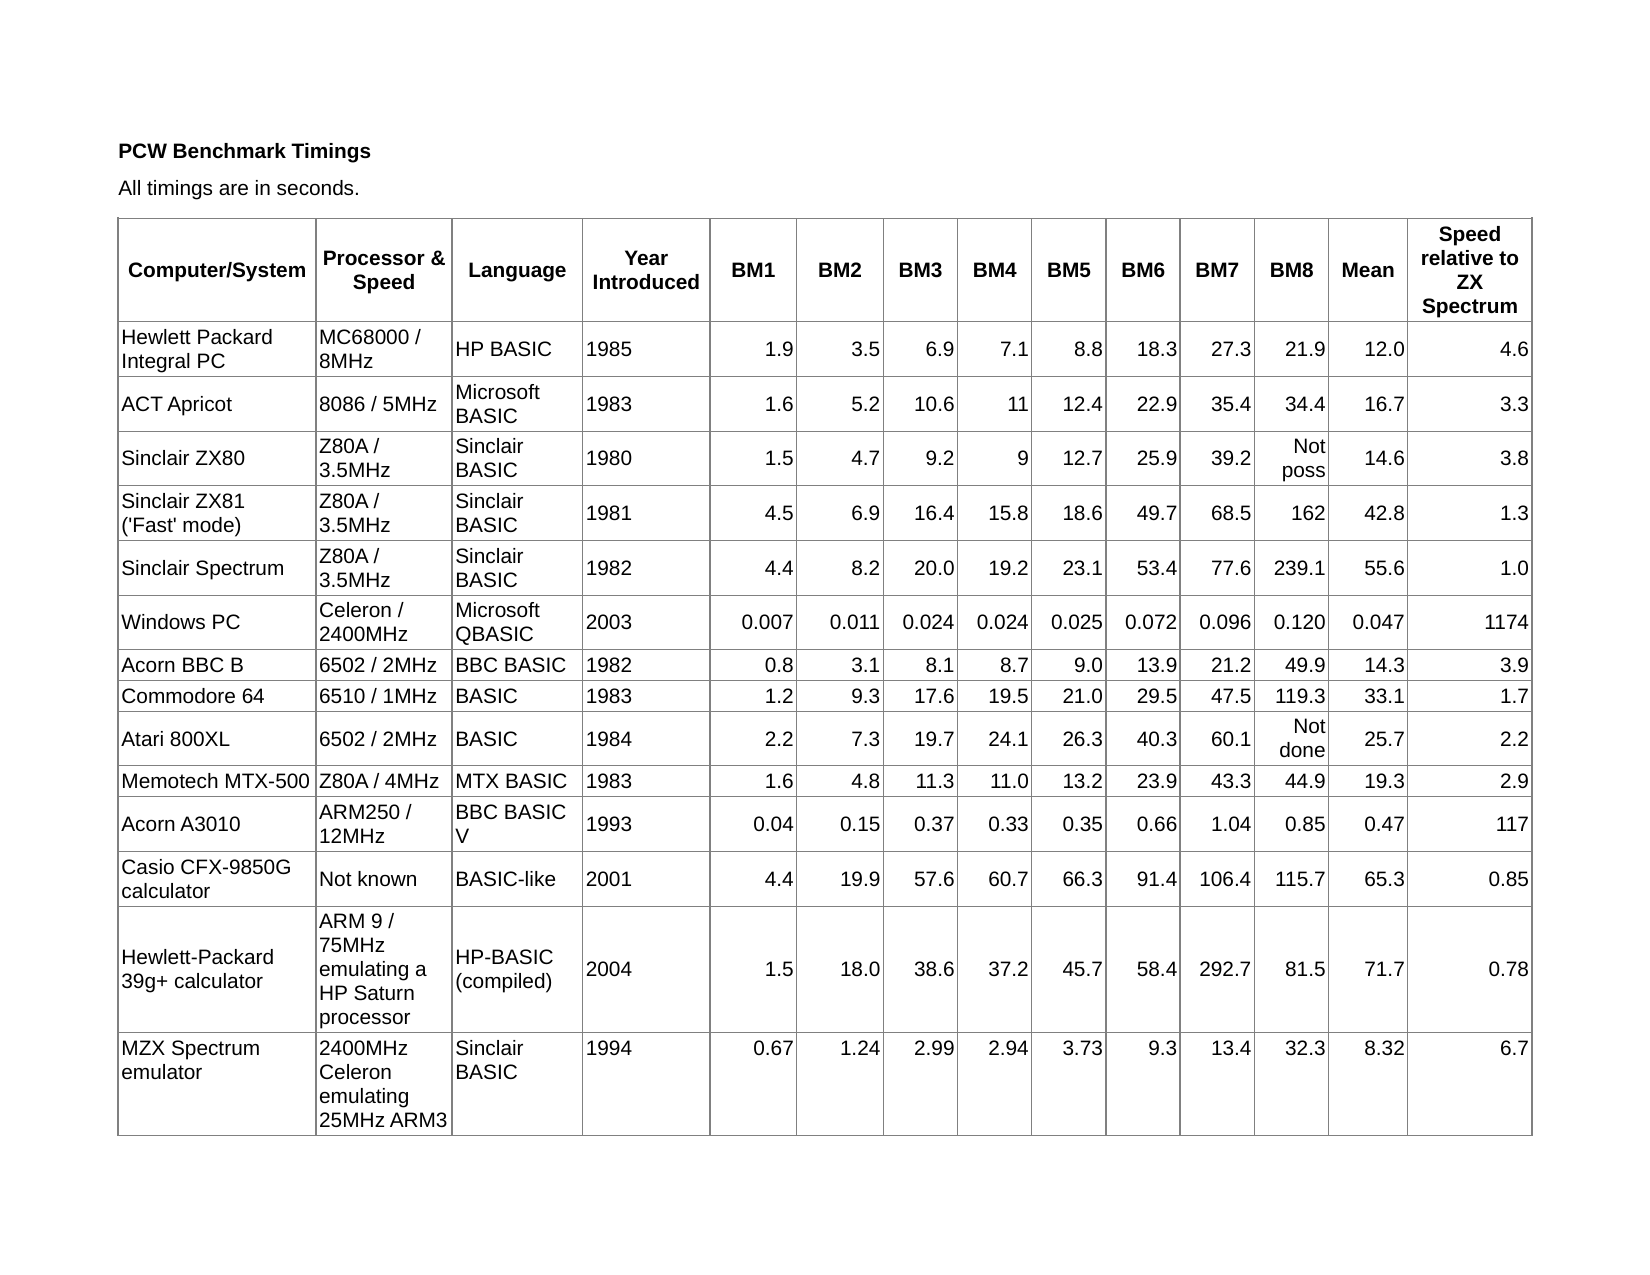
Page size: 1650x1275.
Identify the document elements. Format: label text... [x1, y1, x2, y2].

table_cell 1984 [583, 712, 709, 765]
table_cell 2400MHz Celeron emulating 25MHz ARM3 [317, 1033, 451, 1135]
table_cell 37.2 [958, 907, 1031, 1032]
table_cell ARM250 / 12MHz [317, 797, 451, 851]
table_cell Acorn BBC B [119, 650, 315, 680]
table_cell 0.011 [797, 596, 883, 649]
table_header BM6 [1107, 219, 1179, 321]
table_cell 1983 [583, 377, 709, 431]
table_header BM5 [1032, 219, 1105, 321]
table_cell 4.6 [1408, 322, 1531, 376]
table_cell 19.5 [958, 681, 1031, 711]
table_cell 18.3 [1107, 322, 1179, 376]
table_cell BBC BASIC [453, 650, 582, 680]
table_cell 0.072 [1107, 596, 1179, 649]
table_cell 66.3 [1032, 852, 1105, 906]
table_cell 2.2 [711, 712, 796, 765]
table_cell Sinclair Spectrum [119, 541, 315, 594]
table_cell 16.7 [1329, 377, 1407, 431]
table_cell 43.3 [1181, 766, 1254, 796]
table_cell 21.2 [1181, 650, 1254, 680]
table_cell Hewlett-Packard 39g+ calculator [119, 907, 315, 1032]
table_cell Sinclair BASIC [453, 432, 582, 485]
table_cell 0.78 [1408, 907, 1531, 1032]
table_cell 0.096 [1181, 596, 1254, 649]
table_cell 3.8 [1408, 432, 1531, 485]
table_cell Microsoft QBASIC [453, 596, 582, 649]
table_cell 2003 [583, 596, 709, 649]
table_cell 0.047 [1329, 596, 1407, 649]
table_cell 6510 / 1MHz [317, 681, 451, 711]
table_cell 6502 / 2MHz [317, 650, 451, 680]
table_cell 2004 [583, 907, 709, 1032]
table_cell 1980 [583, 432, 709, 485]
table_cell 27.3 [1181, 322, 1254, 376]
table_cell 77.6 [1181, 541, 1254, 594]
table_cell 15.8 [958, 486, 1031, 540]
table_cell 1982 [583, 541, 709, 594]
table_cell 18.0 [797, 907, 883, 1032]
table_cell 38.6 [884, 907, 957, 1032]
table_cell 0.85 [1255, 797, 1328, 851]
table_cell MC68000 / 8MHz [317, 322, 451, 376]
table_cell 3.73 [1032, 1033, 1105, 1135]
table_header Language [453, 219, 582, 321]
table_header Processor & Speed [317, 219, 451, 321]
table_cell 239.1 [1255, 541, 1328, 594]
table_cell Hewlett Packard Integral PC [119, 322, 315, 376]
table_header BM3 [884, 219, 957, 321]
table_cell Not done [1255, 712, 1328, 765]
table_cell 1981 [583, 486, 709, 540]
table_cell 23.9 [1107, 766, 1179, 796]
table_cell 0.66 [1107, 797, 1179, 851]
table_header BM8 [1255, 219, 1328, 321]
table_cell HP BASIC [453, 322, 582, 376]
table_cell 25.9 [1107, 432, 1179, 485]
table_cell 1.7 [1408, 681, 1531, 711]
table_cell 6.9 [797, 486, 883, 540]
table_cell BBC BASIC V [453, 797, 582, 851]
table_cell Celeron / 2400MHz [317, 596, 451, 649]
table_cell 1983 [583, 681, 709, 711]
table_cell 3.9 [1408, 650, 1531, 680]
table_cell Sinclair BASIC [453, 486, 582, 540]
table_cell 32.3 [1255, 1033, 1328, 1135]
table_cell 19.9 [797, 852, 883, 906]
table_cell 12.4 [1032, 377, 1105, 431]
table_cell 0.35 [1032, 797, 1105, 851]
table_cell 11.3 [884, 766, 957, 796]
table_cell MZX Spectrum emulator [119, 1033, 315, 1135]
table_cell Microsoft BASIC [453, 377, 582, 431]
table_cell Sinclair ZX81 ('Fast' mode) [119, 486, 315, 540]
table_cell 1.6 [711, 377, 796, 431]
table_cell 1982 [583, 650, 709, 680]
table_cell 8.7 [958, 650, 1031, 680]
table_cell 0.47 [1329, 797, 1407, 851]
table_cell 60.1 [1181, 712, 1254, 765]
table_cell 22.9 [1107, 377, 1179, 431]
table_cell 71.7 [1329, 907, 1407, 1032]
table_cell 19.7 [884, 712, 957, 765]
table_cell 2.94 [958, 1033, 1031, 1135]
table_header BM7 [1181, 219, 1254, 321]
table_cell Not poss [1255, 432, 1328, 485]
table_cell 81.5 [1255, 907, 1328, 1032]
table_cell 9.0 [1032, 650, 1105, 680]
table_cell 58.4 [1107, 907, 1179, 1032]
table_cell Commodore 64 [119, 681, 315, 711]
table_cell 6502 / 2MHz [317, 712, 451, 765]
table_cell 0.04 [711, 797, 796, 851]
table_cell 8.1 [884, 650, 957, 680]
table_cell 1.6 [711, 766, 796, 796]
table_cell 19.2 [958, 541, 1031, 594]
table_cell Atari 800XL [119, 712, 315, 765]
table_cell ARM 9 / 75MHz emulating a HP Saturn processor [317, 907, 451, 1032]
table_cell HP-BASIC (compiled) [453, 907, 582, 1032]
table_cell 49.9 [1255, 650, 1328, 680]
table_cell 9 [958, 432, 1031, 485]
table_cell 14.3 [1329, 650, 1407, 680]
table_cell 60.7 [958, 852, 1031, 906]
table_cell 8.8 [1032, 322, 1105, 376]
table_cell 4.5 [711, 486, 796, 540]
table_cell 49.7 [1107, 486, 1179, 540]
table_cell 16.4 [884, 486, 957, 540]
table_cell 1.24 [797, 1033, 883, 1135]
table_cell 0.007 [711, 596, 796, 649]
table_cell Z80A / 4MHz [317, 766, 451, 796]
table_cell 17.6 [884, 681, 957, 711]
table_cell Sinclair BASIC [453, 1033, 582, 1135]
table_cell 11.0 [958, 766, 1031, 796]
table_cell 0.8 [711, 650, 796, 680]
table_cell 18.6 [1032, 486, 1105, 540]
table_cell 0.120 [1255, 596, 1328, 649]
table_cell 117 [1408, 797, 1531, 851]
table_cell Memotech MTX-500 [119, 766, 315, 796]
table_cell 7.3 [797, 712, 883, 765]
table_cell 0.33 [958, 797, 1031, 851]
table_cell Sinclair BASIC [453, 541, 582, 594]
table_cell 119.3 [1255, 681, 1328, 711]
table_cell 39.2 [1181, 432, 1254, 485]
table_cell 0.67 [711, 1033, 796, 1135]
table_cell 1.5 [711, 432, 796, 485]
table_cell 5.2 [797, 377, 883, 431]
table_cell 6.9 [884, 322, 957, 376]
table_cell MTX BASIC [453, 766, 582, 796]
table_cell Casio CFX-9850G calculator [119, 852, 315, 906]
table_header Speed relative to ZX Spectrum [1408, 219, 1531, 321]
table_cell 3.3 [1408, 377, 1531, 431]
table_cell 0.85 [1408, 852, 1531, 906]
table_cell 21.9 [1255, 322, 1328, 376]
table_cell 12.0 [1329, 322, 1407, 376]
table_header Mean [1329, 219, 1407, 321]
table_cell 2.99 [884, 1033, 957, 1135]
table_cell 44.9 [1255, 766, 1328, 796]
table_cell 68.5 [1181, 486, 1254, 540]
table_cell 8.32 [1329, 1033, 1407, 1135]
table_cell 3.1 [797, 650, 883, 680]
table_cell 292.7 [1181, 907, 1254, 1032]
table_cell BASIC [453, 712, 582, 765]
table_header BM2 [797, 219, 883, 321]
table_cell 1.9 [711, 322, 796, 376]
table_cell Windows PC [119, 596, 315, 649]
table_cell 2.2 [1408, 712, 1531, 765]
table_cell 1.0 [1408, 541, 1531, 594]
table_cell 45.7 [1032, 907, 1105, 1032]
table_cell 2001 [583, 852, 709, 906]
table_cell Sinclair ZX80 [119, 432, 315, 485]
table_cell 0.37 [884, 797, 957, 851]
table_header Year Introduced [583, 219, 709, 321]
table_cell 47.5 [1181, 681, 1254, 711]
table_cell 57.6 [884, 852, 957, 906]
table_cell 1994 [583, 1033, 709, 1135]
table_cell 34.4 [1255, 377, 1328, 431]
table_cell 24.1 [958, 712, 1031, 765]
table_cell 42.8 [1329, 486, 1407, 540]
table_cell 8.2 [797, 541, 883, 594]
table_cell 53.4 [1107, 541, 1179, 594]
table_cell 8086 / 5MHz [317, 377, 451, 431]
table_cell 1.3 [1408, 486, 1531, 540]
table_header BM1 [711, 219, 796, 321]
table_cell 106.4 [1181, 852, 1254, 906]
table_cell 9.3 [1107, 1033, 1179, 1135]
table_cell Z80A / 3.5MHz [317, 486, 451, 540]
table_cell 0.15 [797, 797, 883, 851]
table_cell 162 [1255, 486, 1328, 540]
table_cell 11 [958, 377, 1031, 431]
table_cell 3.5 [797, 322, 883, 376]
table_cell 0.024 [958, 596, 1031, 649]
table_cell 4.4 [711, 541, 796, 594]
table_cell 1.04 [1181, 797, 1254, 851]
table_cell 25.7 [1329, 712, 1407, 765]
table_cell ACT Apricot [119, 377, 315, 431]
table_cell 4.7 [797, 432, 883, 485]
table_cell 6.7 [1408, 1033, 1531, 1135]
table_cell 26.3 [1032, 712, 1105, 765]
table_cell 13.2 [1032, 766, 1105, 796]
table_cell 20.0 [884, 541, 957, 594]
table_cell 35.4 [1181, 377, 1254, 431]
table_cell 1174 [1408, 596, 1531, 649]
table_cell 29.5 [1107, 681, 1179, 711]
table_cell 12.7 [1032, 432, 1105, 485]
table_cell BASIC-like [453, 852, 582, 906]
text All timings are in seconds. [118, 175, 1532, 199]
table_cell 0.024 [884, 596, 957, 649]
table_cell 13.9 [1107, 650, 1179, 680]
table_cell 4.4 [711, 852, 796, 906]
table_cell 19.3 [1329, 766, 1407, 796]
table_cell 21.0 [1032, 681, 1105, 711]
table_header BM4 [958, 219, 1031, 321]
table_cell 1.2 [711, 681, 796, 711]
table_cell 1993 [583, 797, 709, 851]
table_cell 10.6 [884, 377, 957, 431]
table_cell 14.6 [1329, 432, 1407, 485]
table_cell 55.6 [1329, 541, 1407, 594]
table_cell 1983 [583, 766, 709, 796]
table_cell 23.1 [1032, 541, 1105, 594]
subtitle PCW Benchmark Timings [118, 139, 1532, 163]
table_cell Not known [317, 852, 451, 906]
table_cell 0.025 [1032, 596, 1105, 649]
table_cell 9.2 [884, 432, 957, 485]
table_cell 1.5 [711, 907, 796, 1032]
table_cell 91.4 [1107, 852, 1179, 906]
table_cell 40.3 [1107, 712, 1179, 765]
table_cell 7.1 [958, 322, 1031, 376]
table_cell BASIC [453, 681, 582, 711]
table_cell 65.3 [1329, 852, 1407, 906]
table_cell 13.4 [1181, 1033, 1254, 1135]
table_cell Z80A / 3.5MHz [317, 432, 451, 485]
table_header Computer/System [119, 219, 315, 321]
table_cell Z80A / 3.5MHz [317, 541, 451, 594]
table_cell 115.7 [1255, 852, 1328, 906]
table_cell 1985 [583, 322, 709, 376]
table_cell Acorn A3010 [119, 797, 315, 851]
table_cell 2.9 [1408, 766, 1531, 796]
table_cell 33.1 [1329, 681, 1407, 711]
table_cell 4.8 [797, 766, 883, 796]
table_cell 9.3 [797, 681, 883, 711]
